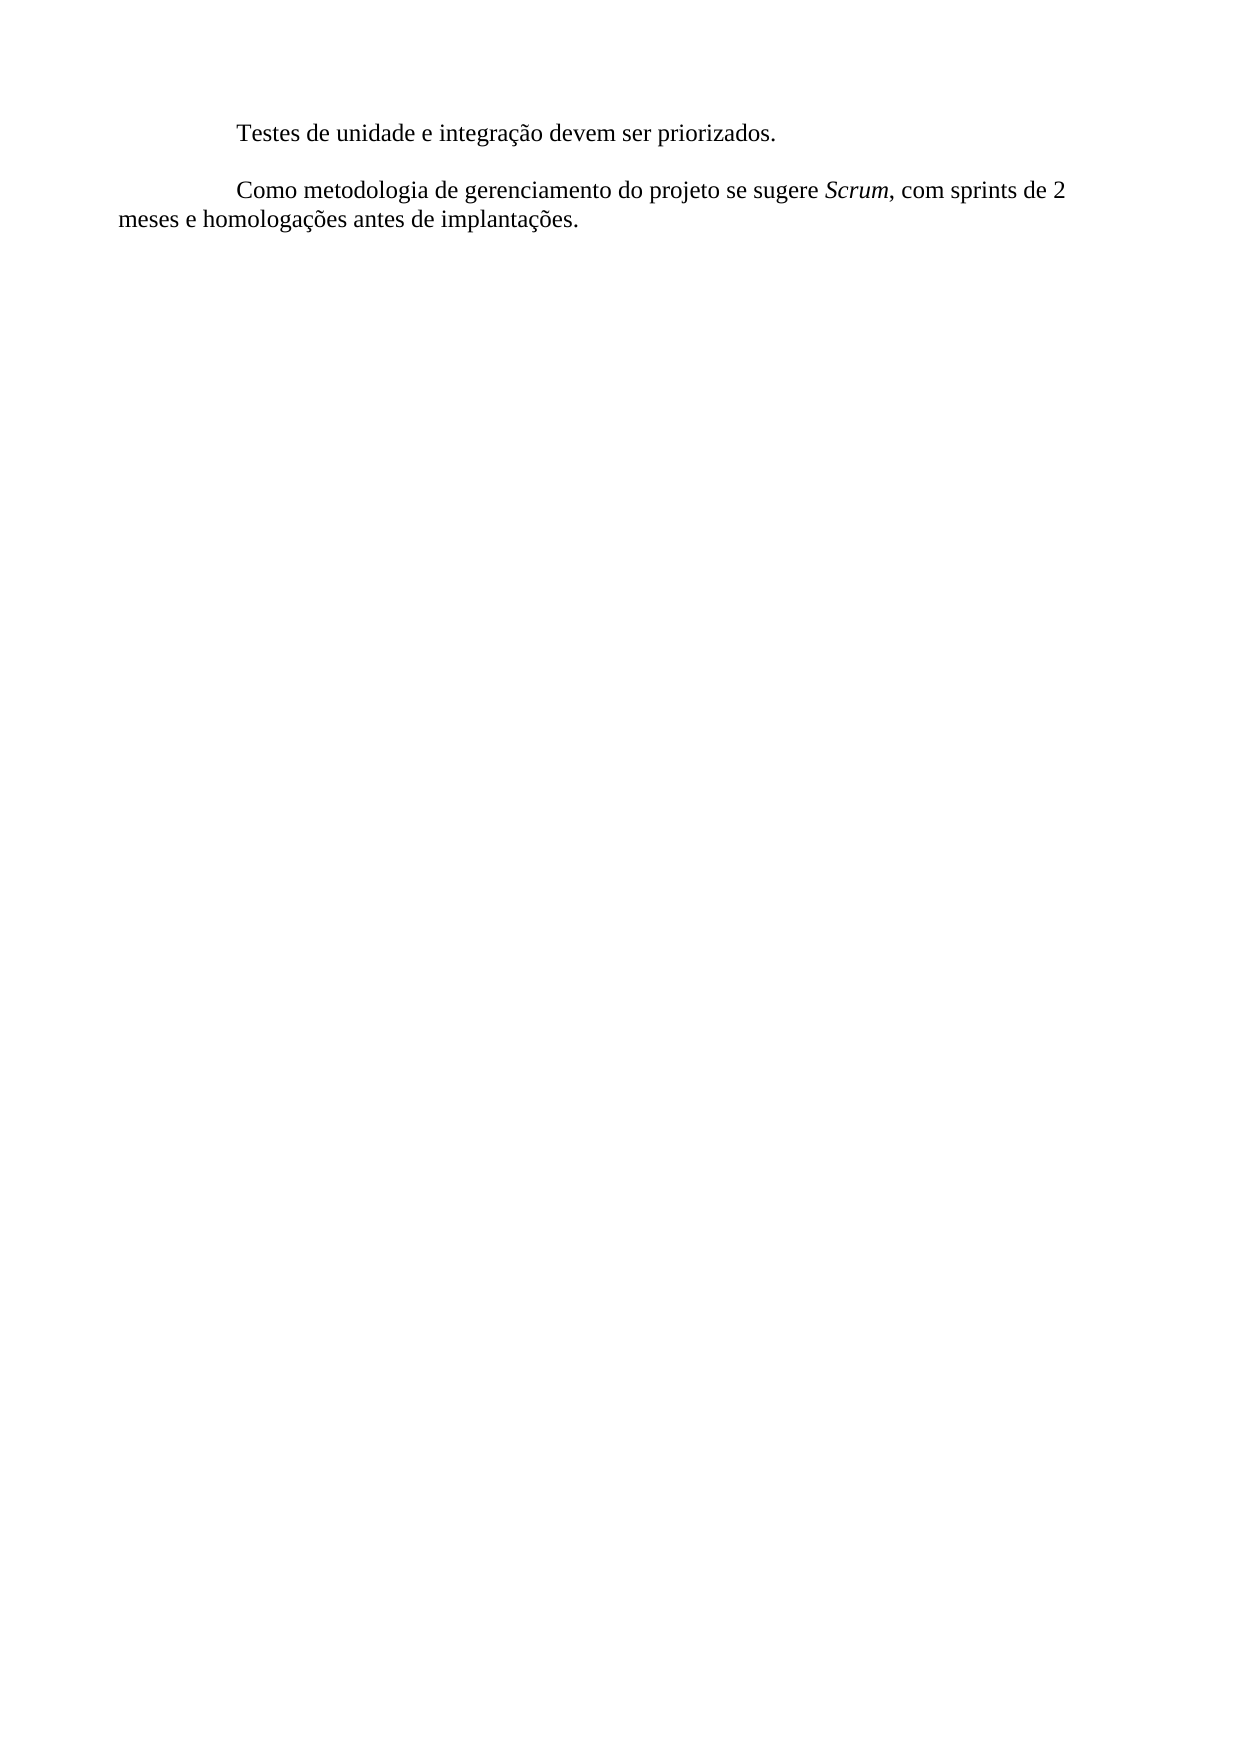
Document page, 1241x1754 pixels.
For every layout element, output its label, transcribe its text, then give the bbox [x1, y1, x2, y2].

text Testes de unidade e integração devem ser priorizados. [118, 118, 1122, 147]
text Como metodologia de gerenciamento do projeto se sugere Scrum, com sprints de 2 meses e homologações antes de implantações. [118, 176, 1122, 233]
